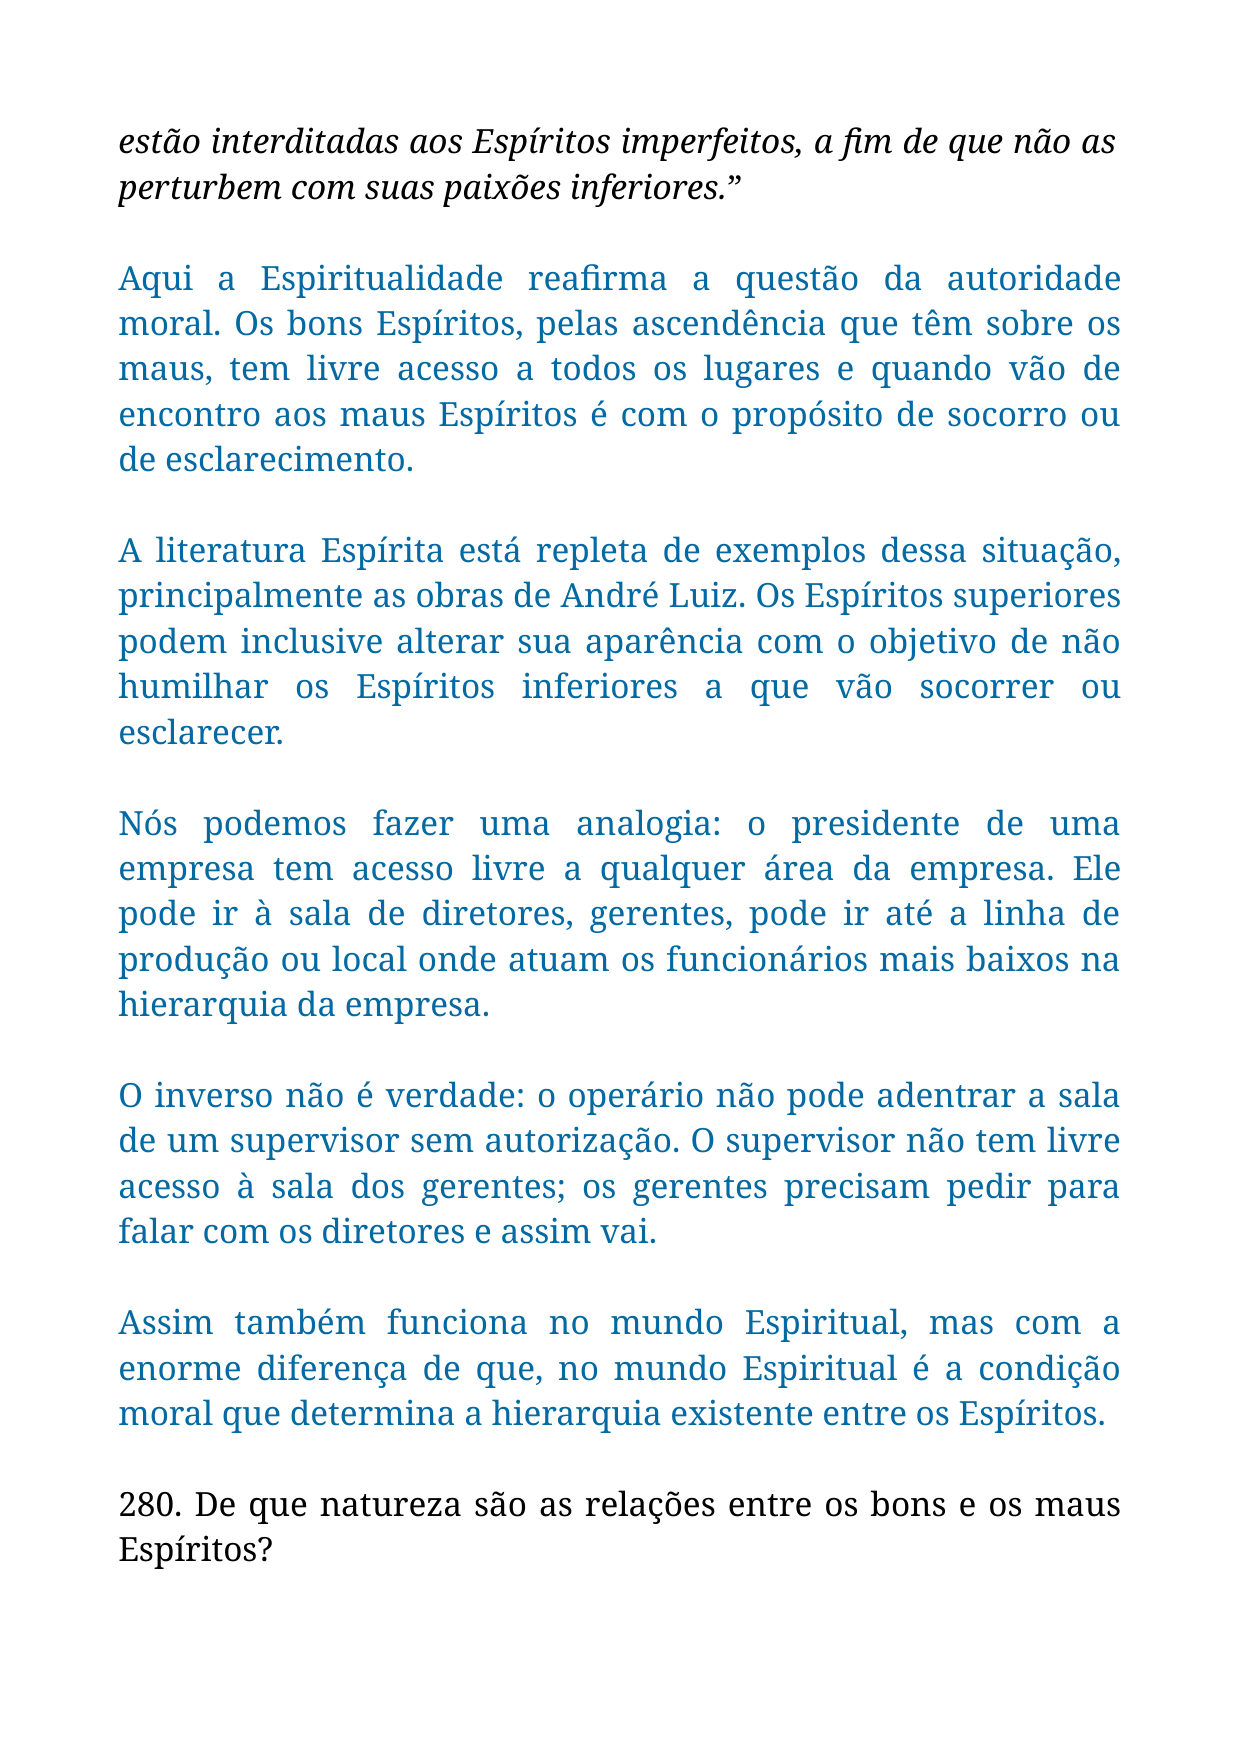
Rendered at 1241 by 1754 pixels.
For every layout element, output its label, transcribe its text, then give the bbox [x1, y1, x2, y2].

text 280. De que natureza são as relações entre os bons e os maus Espíritos? [118, 1481, 1122, 1571]
text Aqui a Espiritualidade reafirma a questão da autoridade moral. Os bons Espíritos, pelas ascendência que têm sobre os maus, tem livre acesso a todos os lugares e quando vão de encontro aos maus Espíritos é com o propósito de socorro ou de esclarecimento. [118, 254, 1122, 481]
text estão interditadas aos Espíritos imperfeitos, a fim de que não as perturbem com suas paixões inferiores.” [118, 118, 1122, 209]
text Assim também funciona no mundo Espiritual, mas com a enorme diferença de que, no mundo Espiritual é a condição moral que determina a hierarquia existente entre os Espíritos. [118, 1299, 1122, 1435]
text Nós podemos fazer uma analogia: o presidente de uma empresa tem acesso livre a qualquer área da empresa. Ele pode ir à sala de diretores, gerentes, pode ir até a linha de produção ou local onde atuam os funcionários mais baixos na hierarquia da empresa. [118, 799, 1122, 1026]
text O inverso não é verdade: o operário não pode adentrar a sala de um supervisor sem autorização. O supervisor não tem livre acesso à sala dos gerentes; os gerentes precisam pedir para falar com os diretores e assim vai. [118, 1072, 1122, 1253]
text A literatura Espírita está repleta de exemplos dessa situação, principalmente as obras de André Luiz. Os Espíritos superiores podem inclusive alterar sua aparência com o objetivo de não humilhar os Espíritos inferiores a que vão socorrer ou esclarecer. [118, 527, 1122, 754]
